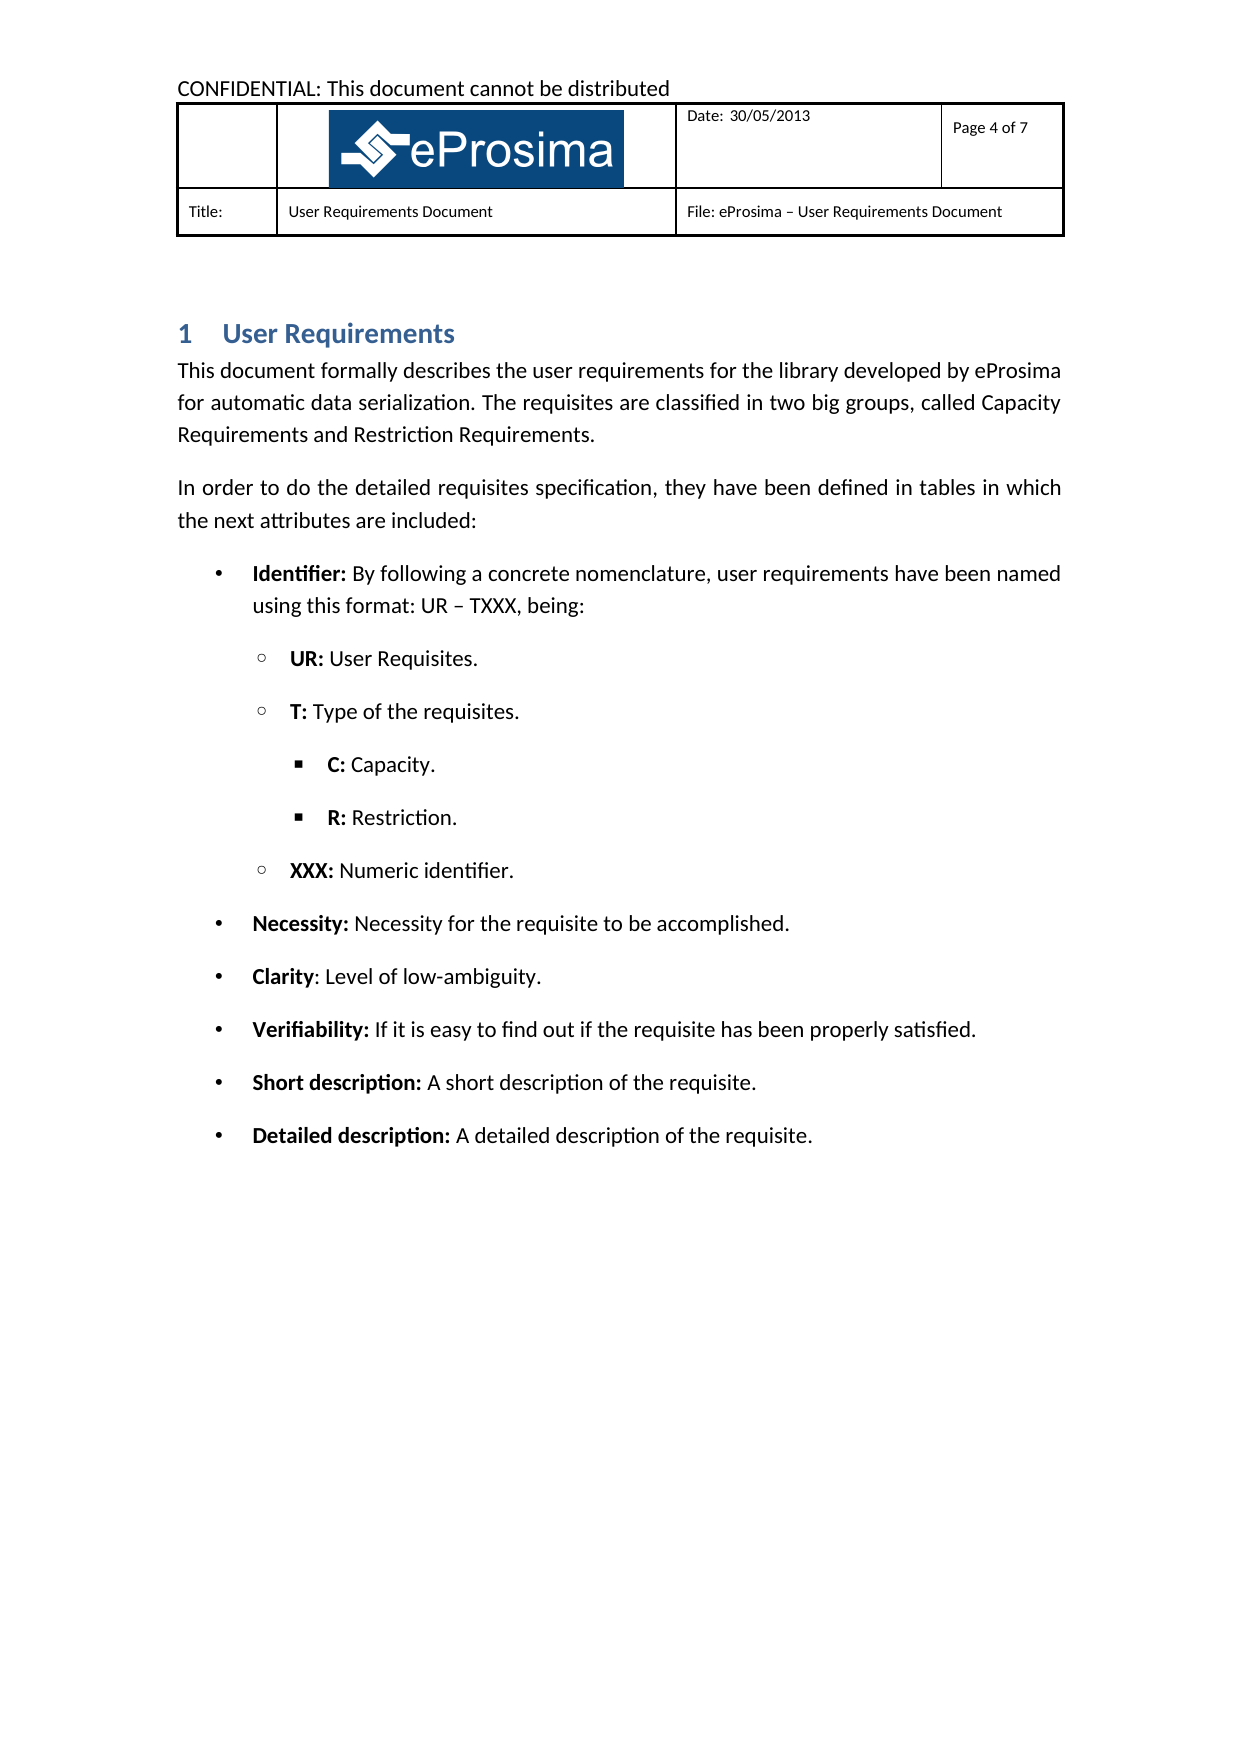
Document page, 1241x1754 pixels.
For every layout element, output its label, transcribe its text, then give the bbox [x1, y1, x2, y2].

list UR: User Requisites. [252, 644, 1063, 672]
list Identifier: By following a concrete nomenclature, user requirements have been named using this format: UR – TXXX, being: [215, 559, 1063, 619]
list XXX: Numeric identifier. [252, 856, 1063, 884]
list C: Capacity. [290, 750, 1063, 778]
list Verifiability: If it is easy to find out if the requisite has been properly satisfied. [215, 1015, 1063, 1043]
list R: Restriction. [290, 803, 1063, 831]
subtitle User Requirements [177, 315, 1063, 351]
list Clarity: Level of low-ambiguity. [215, 962, 1063, 990]
list Detailed description: A detailed description of the requisite. [215, 1121, 1063, 1149]
picture [328, 110, 624, 188]
list Short description: A short description of the requisite. [215, 1068, 1063, 1096]
text This document formally describes the user requirements for the library developed by eProsima for automatic data serialization. The requisites are classified in two big groups, called Capacity Requirements and Restriction Requirements. [177, 356, 1063, 448]
list Necessity: Necessity for the requisite to be accomplished. [215, 909, 1063, 937]
list T: Type of the requisites. [252, 697, 1063, 725]
text In order to do the detailed requisites specification, they have been defined in tables in which the next attributes are included: [177, 473, 1063, 534]
